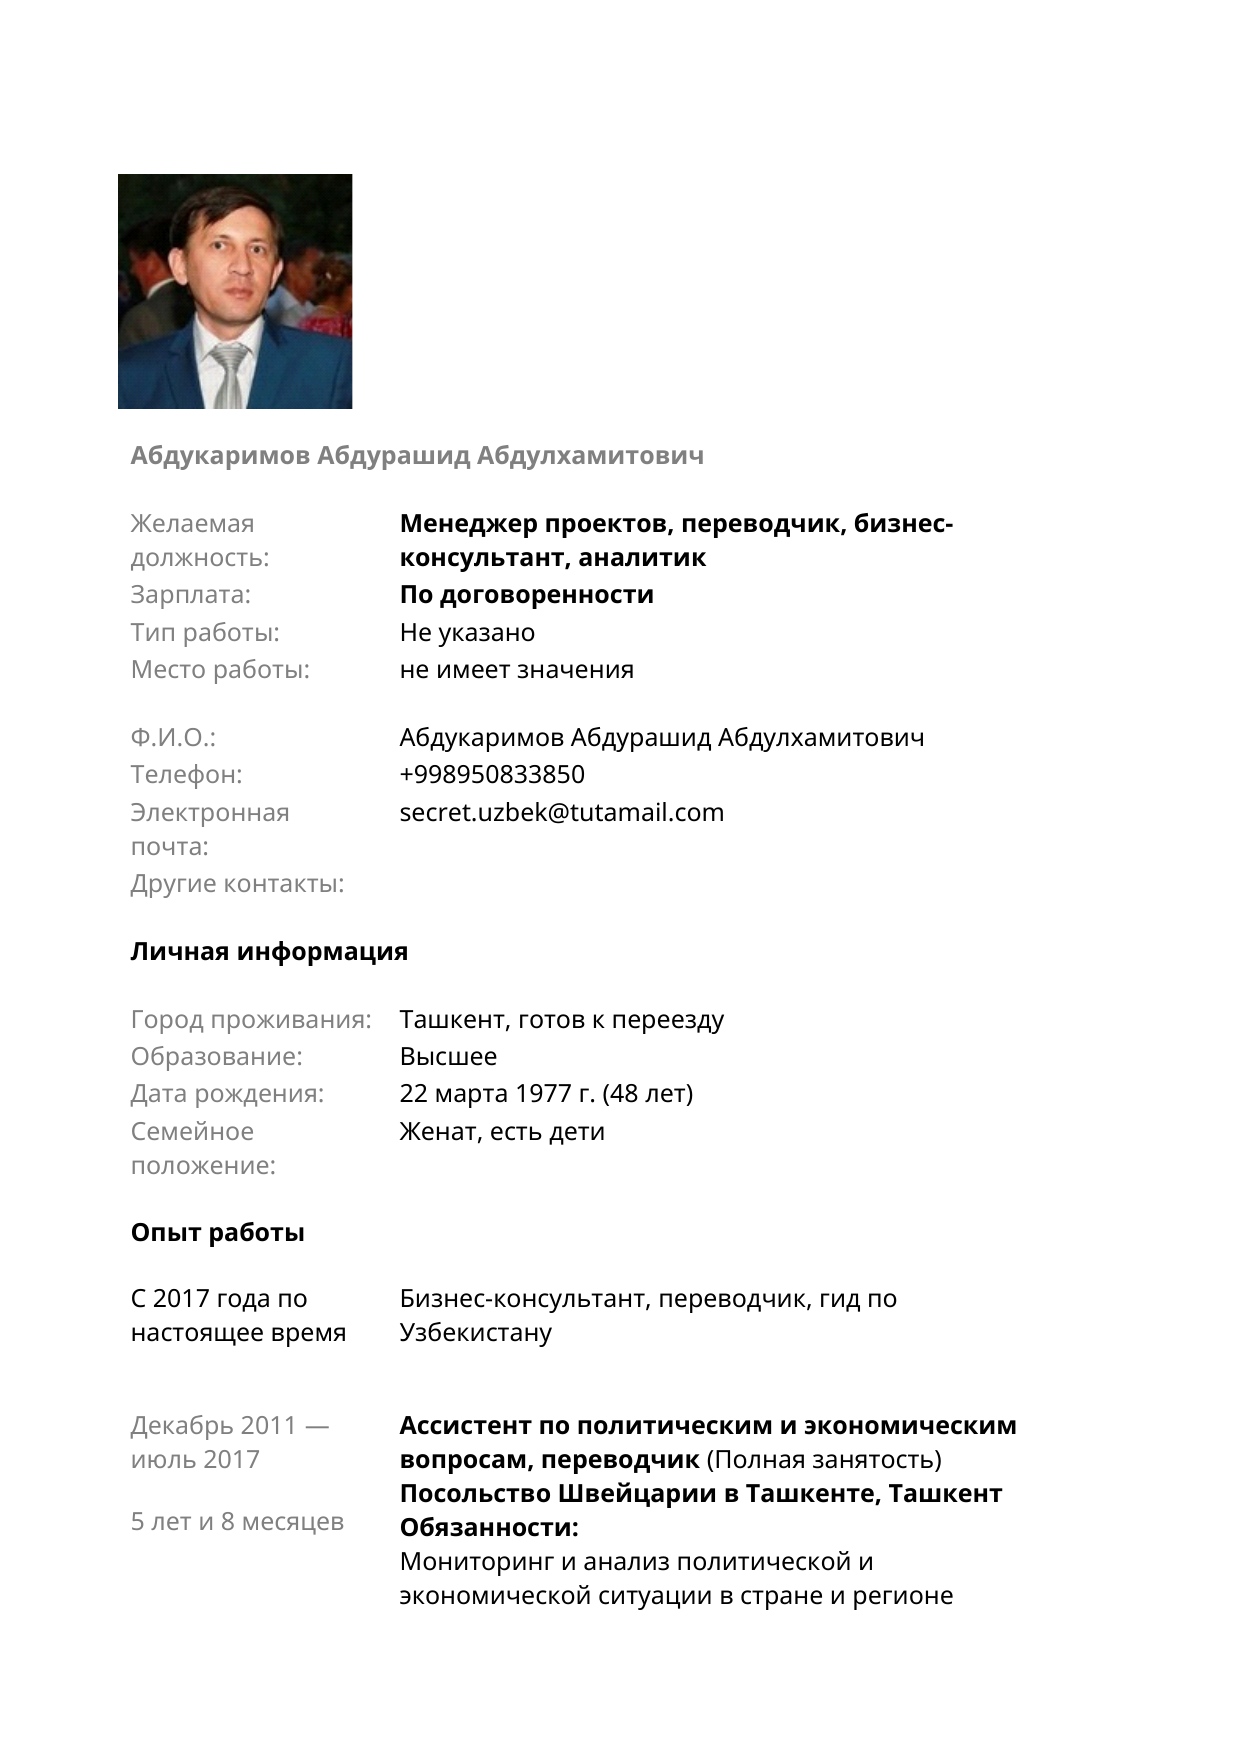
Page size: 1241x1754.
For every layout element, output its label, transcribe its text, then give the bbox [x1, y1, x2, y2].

table_cell +998950833850 [388, 757, 1054, 791]
table_cell [388, 689, 1054, 717]
table_cell не имеет значения [388, 652, 1054, 686]
table_cell Зарплата: [119, 577, 385, 611]
table_cell [388, 971, 1054, 999]
table_cell Менеджер проектов, переводчик, бизнес-консультант, аналитик [388, 506, 1054, 574]
table_cell Декабрь 2011 — июль 2017 5 лет и 8 месяцев [119, 1408, 385, 1612]
table_cell [119, 689, 385, 717]
table_cell Тип работы: [119, 615, 385, 648]
table_cell Образование: [119, 1039, 385, 1073]
table_cell Другие контакты: [119, 866, 385, 900]
table_cell [119, 971, 385, 999]
table_cell [119, 903, 385, 931]
table_cell Город проживания: [119, 1002, 385, 1036]
table_cell 22 марта 1977 г. (48 лет) [388, 1076, 1054, 1110]
table_cell Место работы: [119, 652, 385, 686]
table_cell С 2017 года по настоящее время [119, 1280, 385, 1404]
table_cell Высшее [388, 1039, 1054, 1073]
table_header Абдукаримов Абдурашид Абдулхамитович [119, 438, 1054, 472]
table_cell [388, 866, 1054, 900]
table_cell Дата рождения: [119, 1076, 385, 1110]
table_cell Семейное положение: [119, 1113, 385, 1181]
table_cell secret.uzbek@tutamail.com [388, 794, 1054, 862]
table_cell Абдукаримов Абдурашид Абдулхамитович [388, 720, 1054, 754]
table_cell Опыт работы [119, 1215, 1054, 1277]
table_cell [388, 475, 1054, 503]
table_cell Желаемая должность: [119, 506, 385, 574]
table_cell Бизнес-консультант, переводчик, гид по Узбекистану [388, 1280, 1054, 1404]
table_cell Ф.И.О.: [119, 720, 385, 754]
table_cell Не указано [388, 615, 1054, 648]
table_cell Телефон: [119, 757, 385, 791]
table_cell [119, 1185, 385, 1213]
table_cell [388, 1185, 1054, 1213]
table_cell Личная информация [119, 933, 1054, 967]
table_cell Ассистент по политическим и экономическим вопросам, переводчик (Полная занятость) Посольство Швейцарии в Ташкенте, Ташкент Обязанности: Мониторинг и анализ политической и экономической ситуации в стране и регионе [388, 1408, 1054, 1612]
table_cell Электронная почта: [119, 794, 385, 862]
table_cell Ташкент, готов к переезду [388, 1002, 1054, 1036]
table_cell [119, 475, 385, 503]
table_cell По договоренности [388, 577, 1054, 611]
table_cell [388, 903, 1054, 931]
table_cell Женат, есть дети [388, 1113, 1054, 1181]
